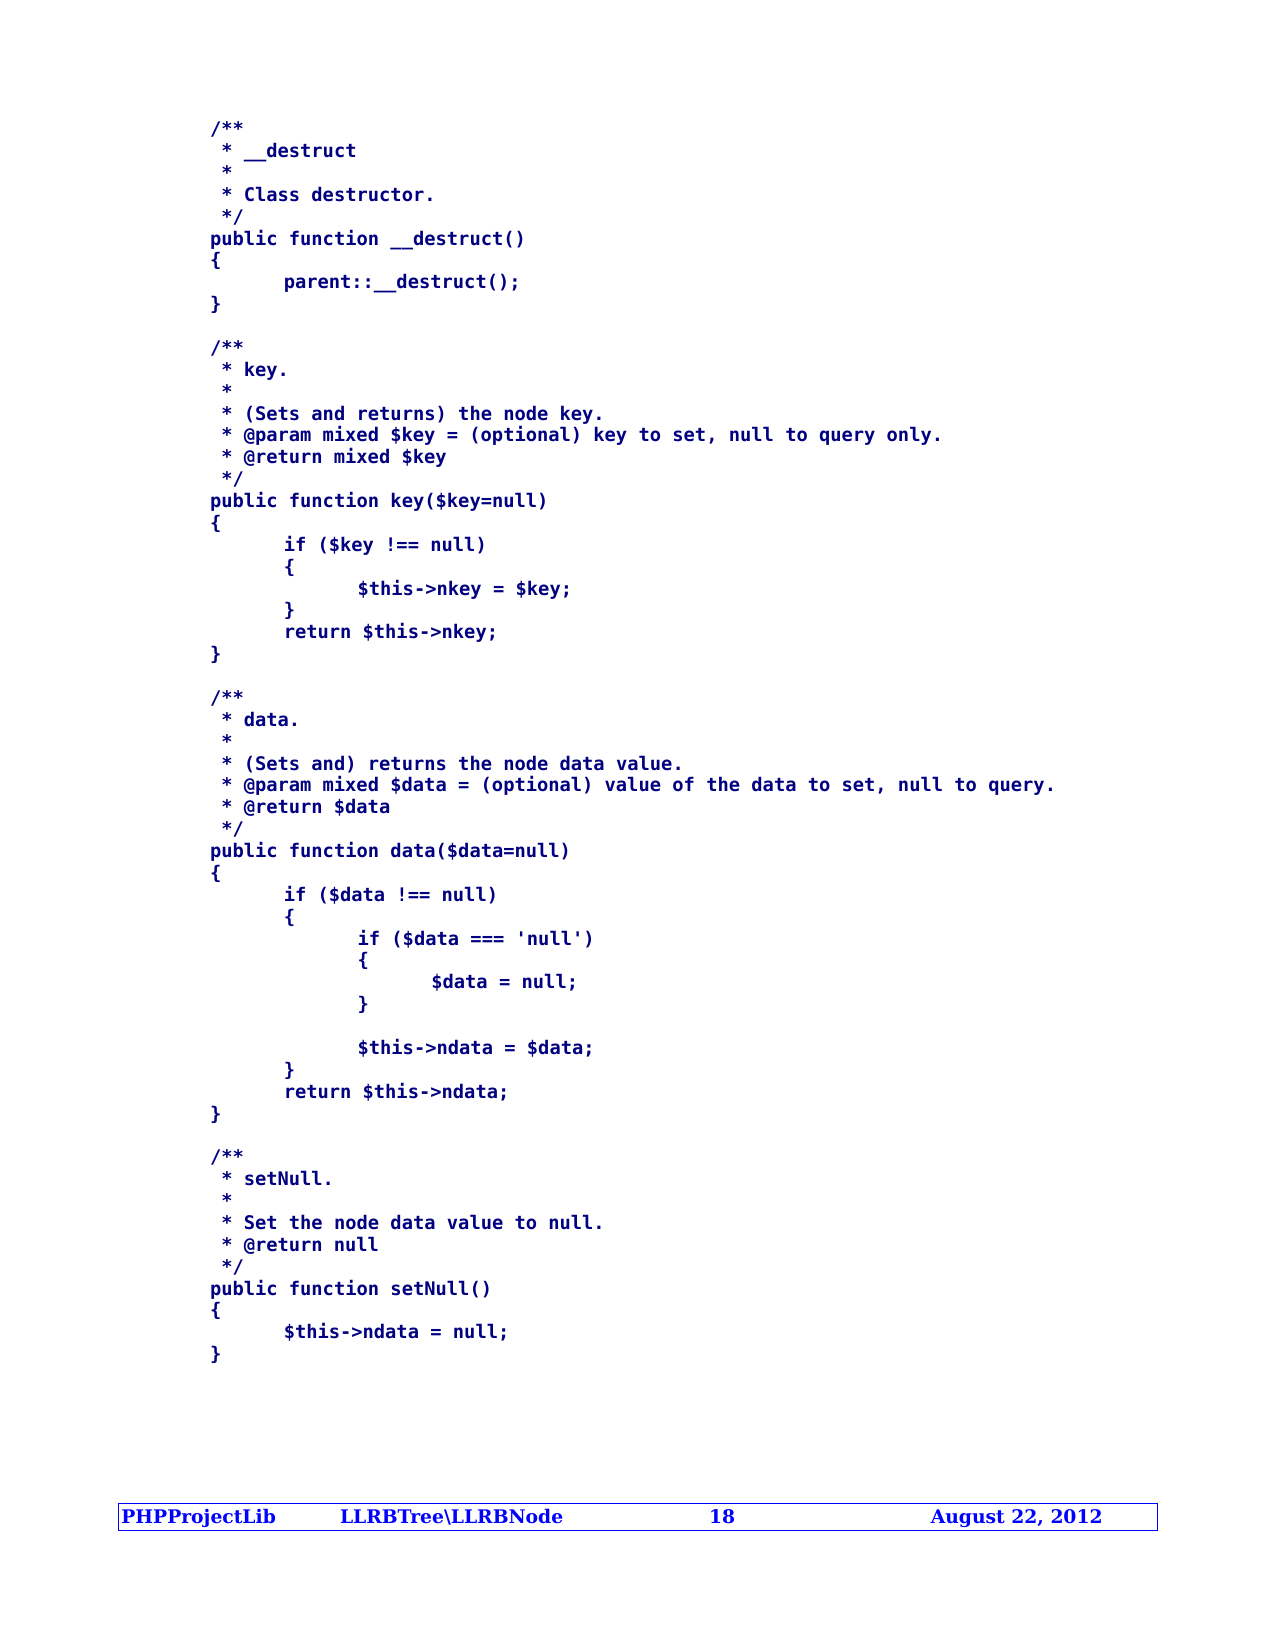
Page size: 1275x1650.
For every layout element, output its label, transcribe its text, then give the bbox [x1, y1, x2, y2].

list return $this->ndata; [136, 1081, 1157, 1102]
list * data. [136, 709, 1157, 731]
list * Set the node data value to null. [136, 1212, 1157, 1234]
list $this->ndata = null; [136, 1321, 1157, 1343]
list */ [136, 1256, 1157, 1277]
list } [136, 993, 1157, 1015]
list { [136, 862, 1157, 884]
list /** [136, 337, 1157, 359]
list if ($data !== null) [136, 884, 1157, 906]
list */ [136, 468, 1157, 490]
list { [136, 949, 1157, 971]
list */ [136, 206, 1157, 227]
list } [136, 293, 1157, 315]
list if ($data === 'null') [136, 927, 1157, 949]
list /** [136, 1146, 1157, 1168]
list * @return $data [136, 796, 1157, 818]
list { [136, 1299, 1157, 1321]
list } [136, 1343, 1157, 1365]
list * setNull. [136, 1168, 1157, 1190]
list * [136, 162, 1157, 184]
list * @return mixed $key [136, 446, 1157, 468]
list * [136, 1190, 1157, 1212]
list /** [136, 687, 1157, 709]
list { [136, 556, 1157, 577]
list * @return null [136, 1234, 1157, 1256]
list $this->nkey = $key; [136, 577, 1157, 599]
list * key. [136, 359, 1157, 381]
list { [136, 512, 1157, 534]
list public function key($key=null) [136, 490, 1157, 512]
list } [136, 1102, 1157, 1124]
list $this->ndata = $data; [136, 1037, 1157, 1059]
list } [136, 599, 1157, 621]
list } [136, 1059, 1157, 1081]
list $data = null; [136, 971, 1157, 993]
list return $this->nkey; [136, 621, 1157, 643]
list public function data($data=null) [136, 840, 1157, 862]
list parent::__destruct(); [136, 271, 1157, 293]
list * __destruct [136, 140, 1157, 162]
list } [136, 643, 1157, 665]
list */ [136, 818, 1157, 840]
list { [136, 906, 1157, 927]
list * @param mixed $key = (optional) key to set, null to query only. [136, 424, 1157, 446]
list { [136, 249, 1157, 271]
list public function setNull() [136, 1277, 1157, 1299]
list * (Sets and) returns the node data value. [136, 752, 1157, 774]
list * (Sets and returns) the node key. [136, 402, 1157, 424]
list /** [136, 118, 1157, 140]
list * Class destructor. [136, 184, 1157, 206]
list public function __destruct() [136, 227, 1157, 249]
list * @param mixed $data = (optional) value of the data to set, null to query. [136, 774, 1157, 796]
list if ($key !== null) [136, 534, 1157, 556]
list * [136, 381, 1157, 402]
list * [136, 731, 1157, 752]
